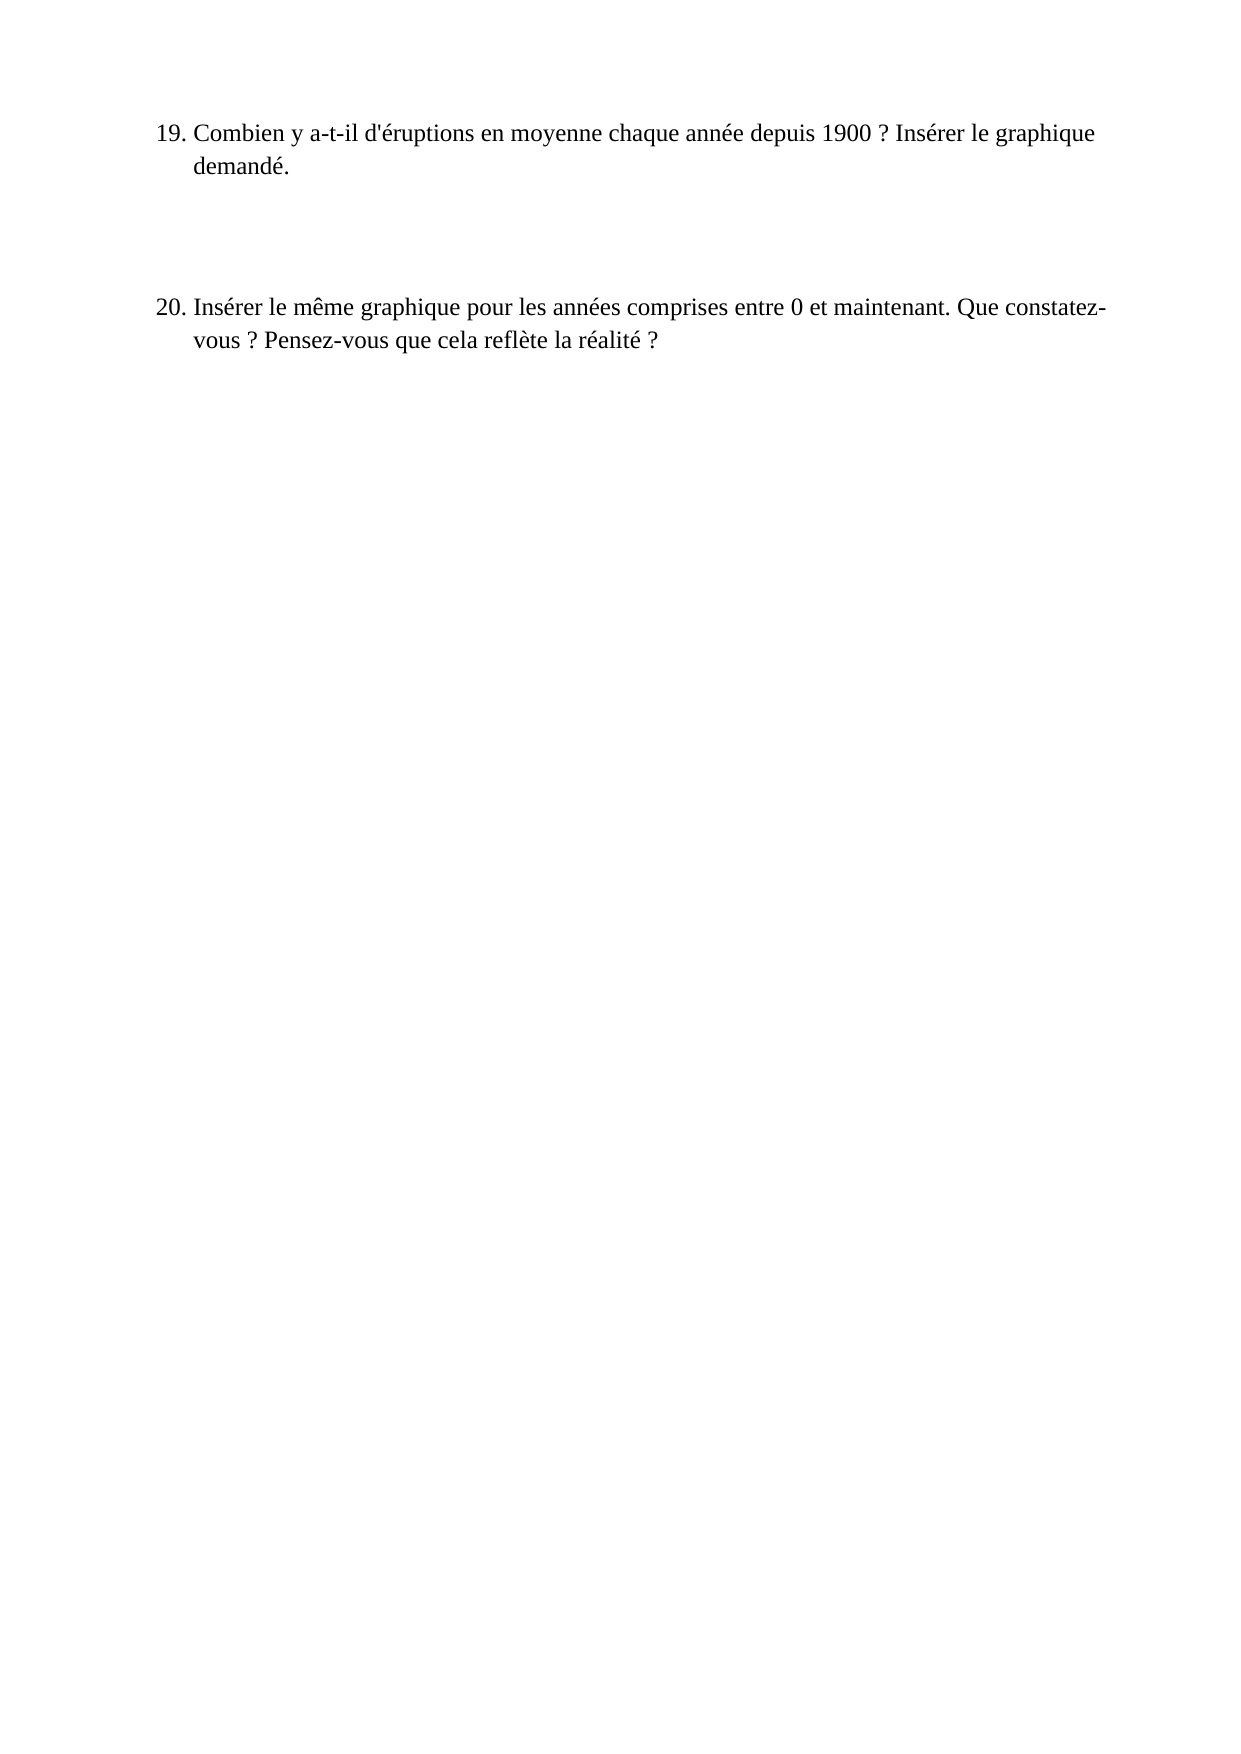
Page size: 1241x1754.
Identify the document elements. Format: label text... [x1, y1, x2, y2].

list Combien y a-t-il d'éruptions en moyenne chaque année depuis 1900 ? Insérer le graphique demandé. [156, 118, 1122, 180]
list Insérer le même graphique pour les années comprises entre 0 et maintenant. Que constatez-vous ? Pensez-vous que cela reflète la réalité ? [156, 292, 1122, 354]
